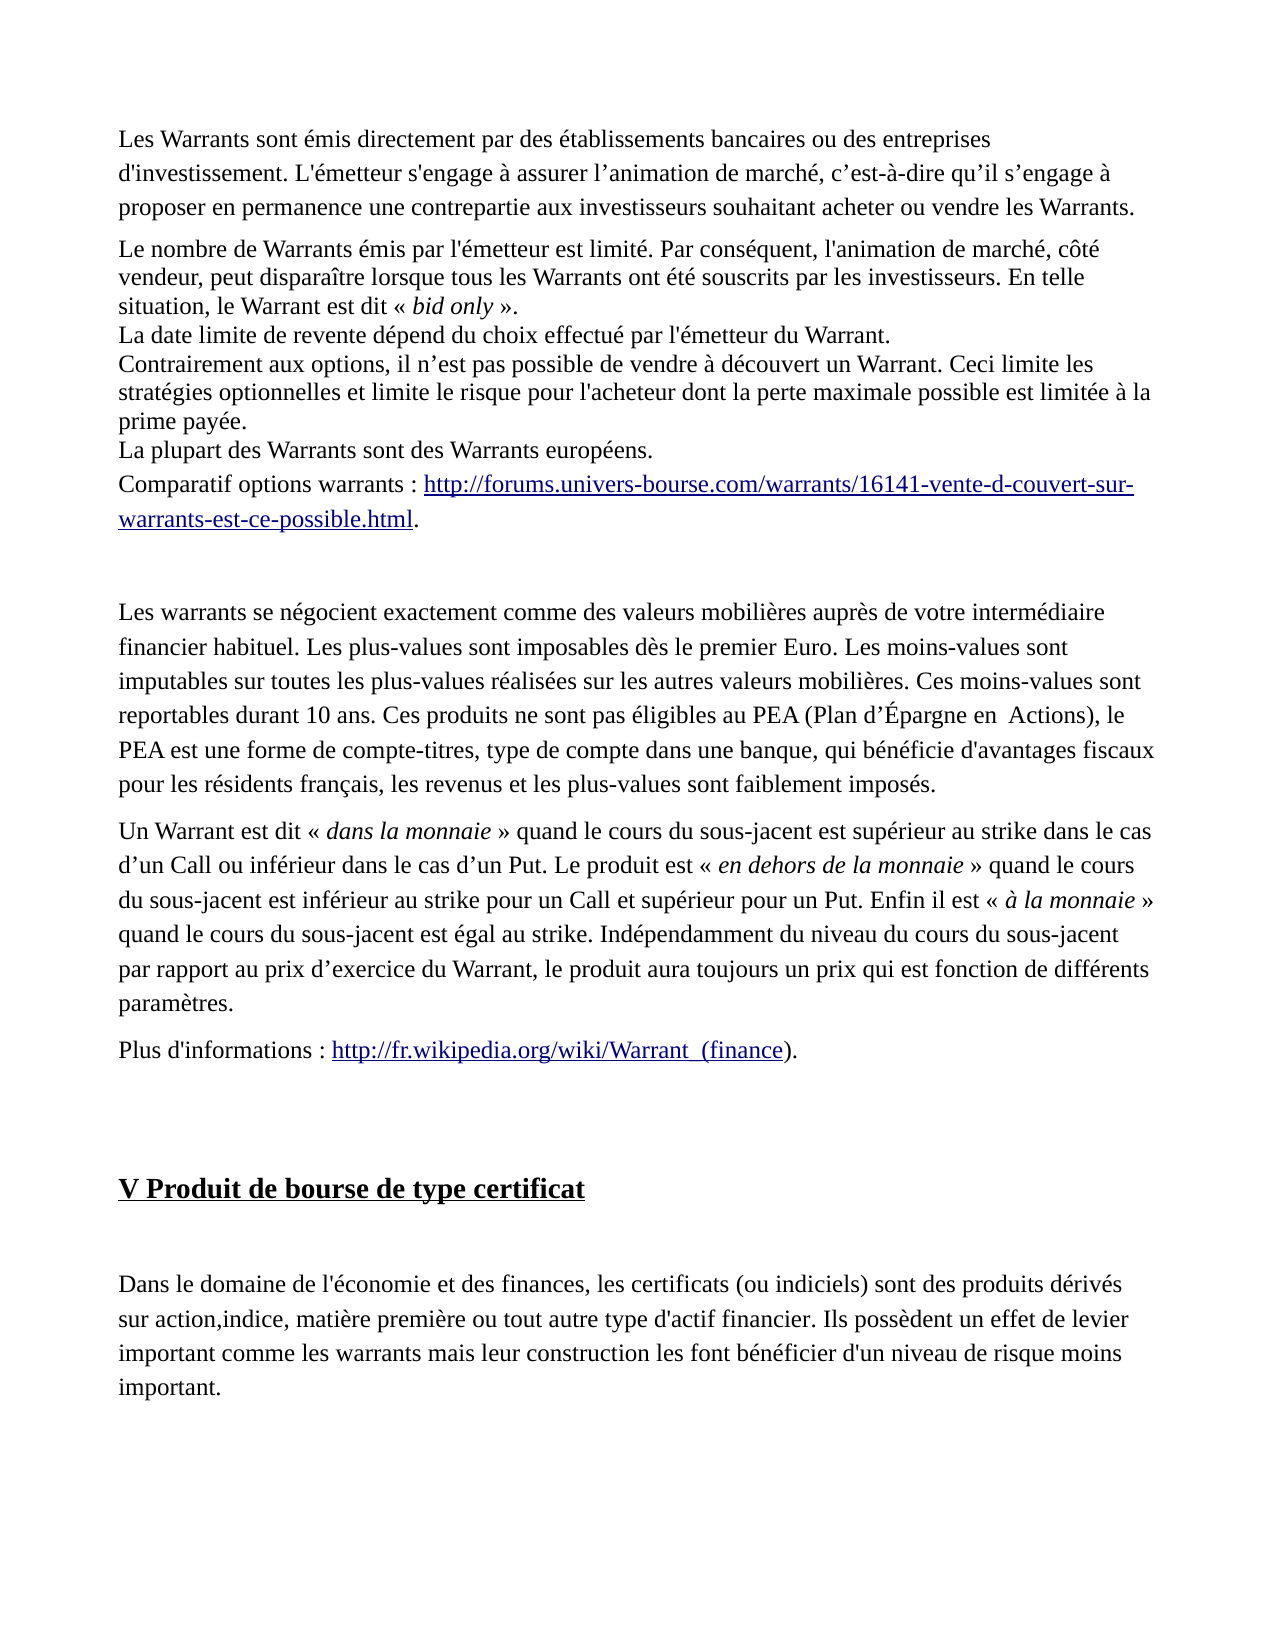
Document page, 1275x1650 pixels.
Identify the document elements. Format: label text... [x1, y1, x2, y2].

text Plus d'informations : http://fr.wikipedia.org/wiki/Warrant_(finance). [118, 1029, 1157, 1064]
text Les warrants se négocient exactement comme des valeurs mobilières auprès de votre intermédiaire financier habituel. Les plus-values sont imposables dès le premier Euro. Les moins-values sont imputables sur toutes les plus-values réalisées sur les autres valeurs mobilières. Ces moins-values sont reportables durant 10 ans. Ces produits ne sont pas éligibles au PEA (Plan d’Épargne en Actions), le PEA est une forme de compte-titres, type de compte dans une banque, qui bénéficie d'avantages fiscaux pour les résidents français, les revenus et les plus-values sont faiblement imposés. [118, 592, 1157, 798]
list La date limite de revente dépend du choix effectué par l'émetteur du Warrant. [118, 320, 1157, 349]
text Comparatif options warrants : http://forums.univers-bourse.com/warrants/16141-vente-d-couvert-sur-warrants-est-ce-possible.html. [118, 464, 1157, 532]
text Un Warrant est dit « dans la monnaie » quand le cours du sous-jacent est supérieur au strike dans le cas d’un Call ou inférieur dans le cas d’un Put. Le produit est « en dehors de la monnaie » quand le cours du sous-jacent est inférieur au strike pour un Call et supérieur pour un Put. Enfin il est « à la monnaie » quand le cours du sous-jacent est égal au strike. Indépendamment du niveau du cours du sous-jacent par rapport au prix d’exercice du Warrant, le produit aura toujours un prix qui est fonction de différents paramètres. [118, 811, 1157, 1017]
list Contrairement aux options, il n’est pas possible de vendre à découvert un Warrant. Ceci limite les stratégies optionnelles et limite le risque pour l'acheteur dont la perte maximale possible est limitée à la prime payée. [118, 349, 1157, 435]
list La plupart des Warrants sont des Warrants européens. [118, 435, 1157, 464]
text Les Warrants sont émis directement par des établissements bancaires ou des entreprises d'investissement. L'émetteur s'engage à assurer l’animation de marché, c’est-à-dire qu’il s’engage à proposer en permanence une contrepartie aux investisseurs souhaitant acheter ou vendre les Warrants. [118, 118, 1157, 221]
list Le nombre de Warrants émis par l'émetteur est limité. Par conséquent, l'animation de marché, côté vendeur, peut disparaître lorsque tous les Warrants ont été souscrits par les investisseurs. En telle situation, le Warrant est dit « bid only ». [118, 234, 1157, 320]
text V Produit de bourse de type certificat [118, 1170, 1157, 1204]
text Dans le domaine de l'économie et des finances, les certificats (ou indiciels) sont des produits dérivés sur action,indice, matière première ou tout autre type d'actif financier. Ils possèdent un effet de levier important comme les warrants mais leur construction les font bénéficier d'un niveau de risque moins important. [118, 1264, 1157, 1401]
